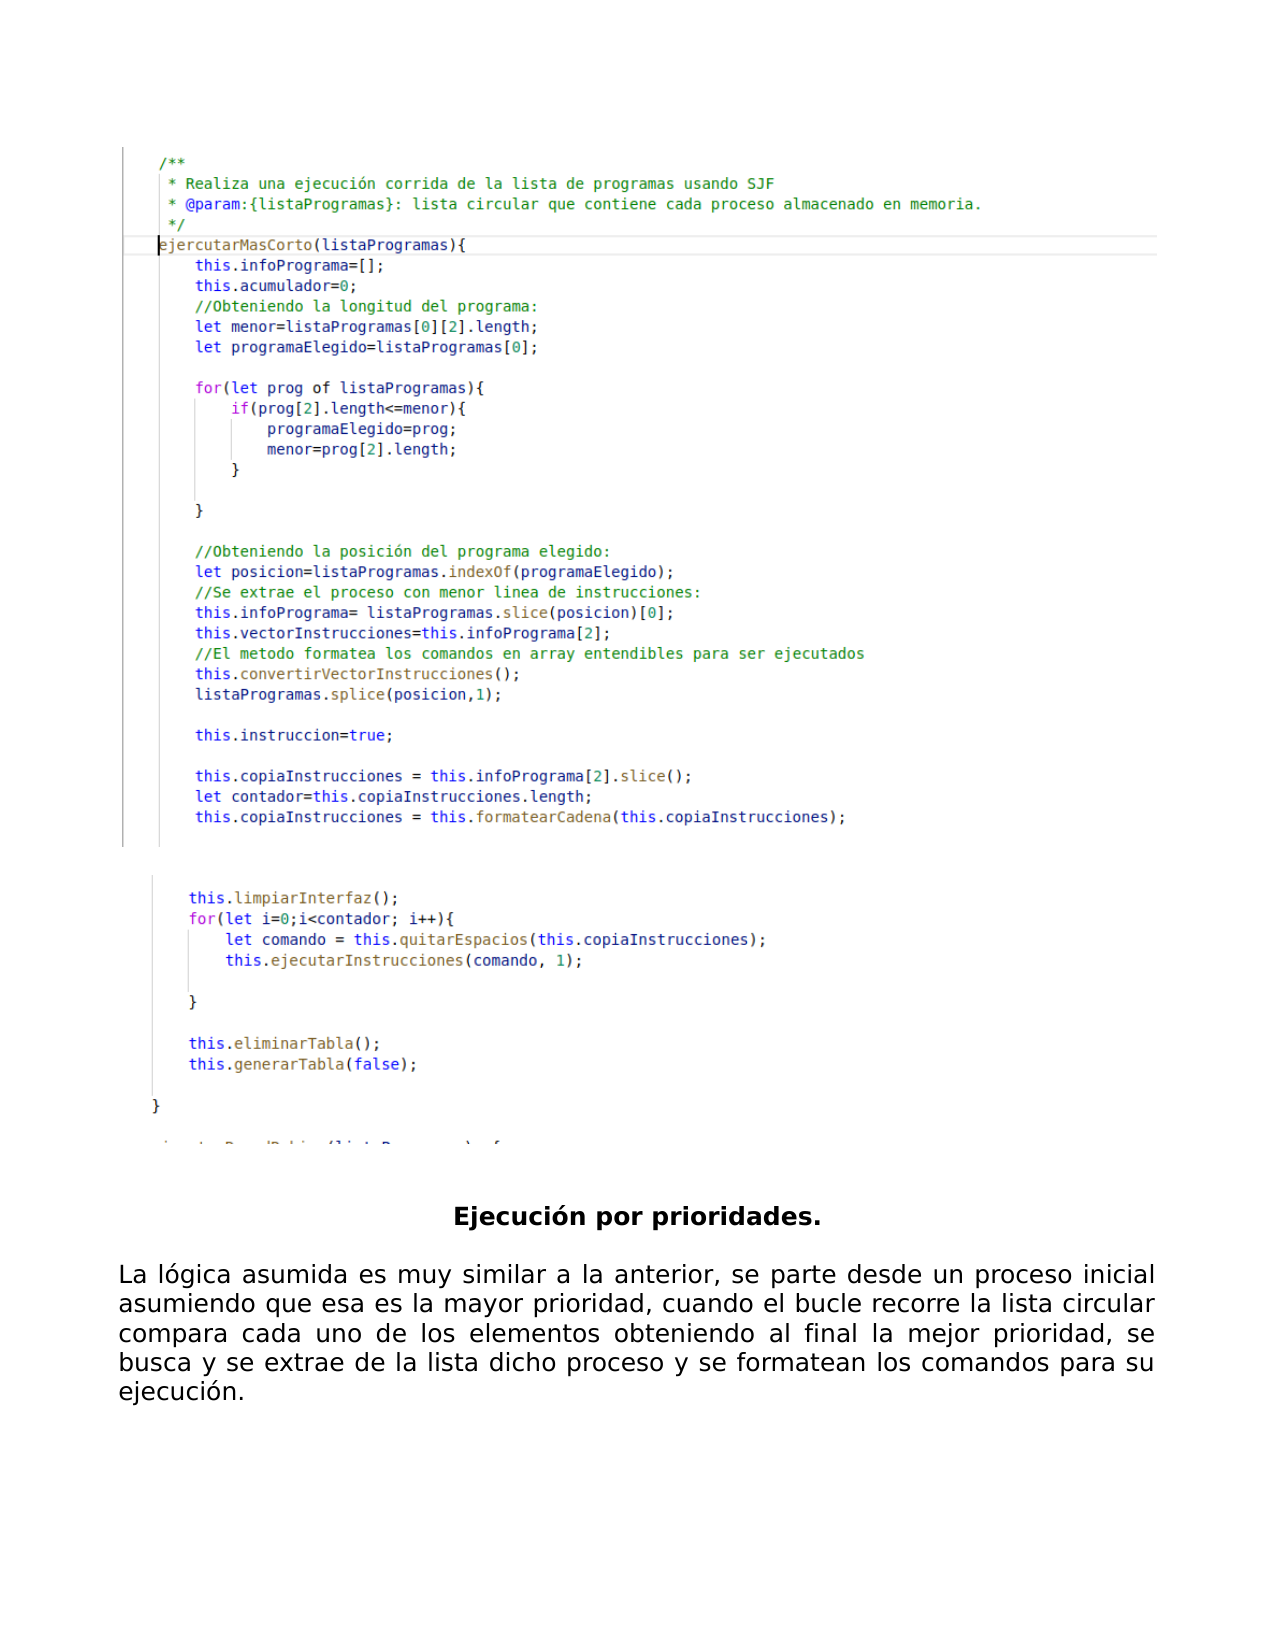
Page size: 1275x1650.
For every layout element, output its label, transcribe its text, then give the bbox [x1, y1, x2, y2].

picture [118, 147, 1157, 847]
text La lógica asumida es muy similar a la anterior, se parte desde un proceso inicial asumiendo que esa es la mayor prioridad, cuando el bucle recorre la lista circular compara cada uno de los elementos obteniendo al final la mejor prioridad, se busca y se extrae de la lista dicho proceso y se formatean los comandos para su ejecución. [118, 1261, 1157, 1406]
text Ejecución por prioridades. [118, 1202, 1157, 1231]
picture [118, 875, 1157, 1144]
